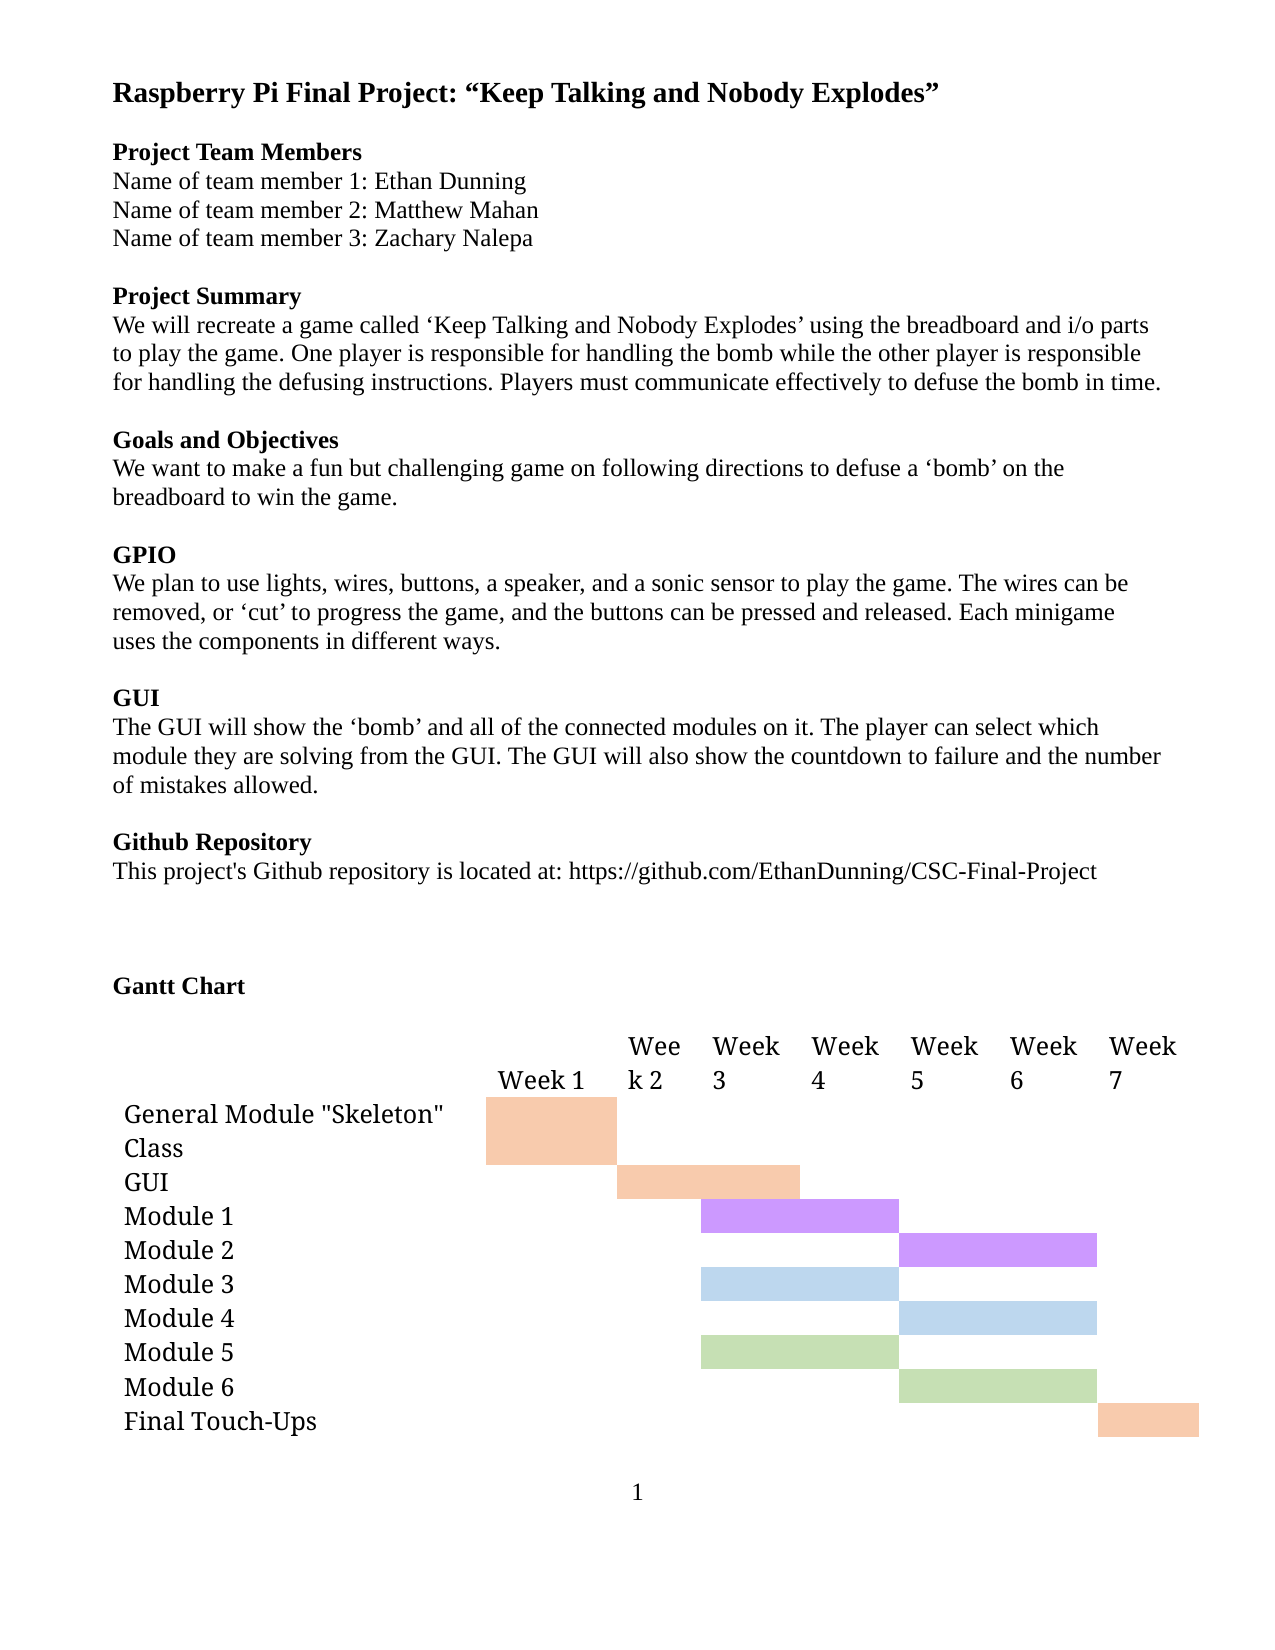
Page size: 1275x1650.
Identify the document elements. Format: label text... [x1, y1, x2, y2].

table_cell [1098, 1097, 1199, 1165]
table_cell [998, 1301, 1097, 1335]
text The GUI will show the ‘bomb’ and all of the connected modules on it. The player can select which module they are solving from the GUI. The GUI will also show the countdown to failure and the number of mistakes allowed. [112, 712, 1162, 798]
table_cell [701, 1233, 800, 1267]
table_cell [701, 1369, 800, 1403]
table_cell [800, 1403, 899, 1437]
table_cell [800, 1335, 899, 1369]
table_header Week 7 [1098, 1029, 1199, 1097]
table_cell Module 3 [113, 1267, 486, 1301]
table_cell [486, 1165, 617, 1199]
text Goals and Objectives [112, 425, 1162, 453]
table_cell [998, 1335, 1097, 1369]
table_cell [899, 1199, 998, 1233]
table_cell [899, 1403, 998, 1437]
table_cell [701, 1437, 800, 1471]
text Name of team member 1: Ethan Dunning [112, 166, 1162, 195]
table_header Week 2 [617, 1029, 701, 1097]
table_cell [486, 1267, 617, 1301]
table_cell [899, 1437, 998, 1471]
table_cell [998, 1165, 1097, 1199]
table_cell [998, 1437, 1097, 1471]
table_cell [800, 1369, 899, 1403]
table_cell [998, 1403, 1097, 1437]
text Project Summary [112, 281, 1162, 310]
table_cell [701, 1335, 800, 1369]
table_cell [1098, 1403, 1199, 1437]
table_cell [800, 1165, 899, 1199]
table_cell [899, 1335, 998, 1369]
table_cell [1098, 1301, 1199, 1335]
table_cell [1098, 1199, 1199, 1233]
text GUI [112, 683, 1162, 712]
table_cell Module 2 [113, 1233, 486, 1267]
table_cell [998, 1233, 1097, 1267]
table_cell [1098, 1335, 1199, 1369]
table_header Week 3 [701, 1029, 800, 1097]
table_cell [701, 1097, 800, 1165]
table_cell [486, 1199, 617, 1233]
table_cell [701, 1199, 800, 1233]
table_cell GUI [113, 1165, 486, 1199]
table_cell [617, 1301, 701, 1335]
table_cell [701, 1165, 800, 1199]
table_cell [899, 1097, 998, 1165]
table_header Week 6 [998, 1029, 1097, 1097]
text Gantt Chart [112, 971, 1162, 1000]
text Project Team Members [112, 137, 1162, 166]
table_cell [1098, 1369, 1199, 1403]
table_cell Module 1 [113, 1199, 486, 1233]
text Github Repository [112, 827, 1162, 856]
table_cell [998, 1097, 1097, 1165]
table_cell [1098, 1267, 1199, 1301]
table_cell [899, 1165, 998, 1199]
table_cell [1098, 1165, 1199, 1199]
table_cell [486, 1097, 617, 1165]
table_cell [486, 1403, 617, 1437]
table_cell [617, 1437, 701, 1471]
table_cell [617, 1097, 701, 1165]
table_cell [1098, 1437, 1199, 1471]
table_cell Module 5 [113, 1335, 486, 1369]
table_cell [800, 1437, 899, 1471]
text We will recreate a game called ‘Keep Talking and Nobody Explodes’ using the breadboard and i/o parts to play the game. One player is responsible for handling the bomb while the other player is responsible for handling the defusing instructions. Players must communicate effectively to defuse the bomb in time. [112, 310, 1162, 396]
table_cell [800, 1233, 899, 1267]
table_cell [486, 1301, 617, 1335]
table_cell [701, 1267, 800, 1301]
table_cell [701, 1403, 800, 1437]
table_header [113, 1029, 486, 1097]
table_cell Module 4 [113, 1301, 486, 1335]
table_cell [1098, 1233, 1199, 1267]
table_cell [800, 1097, 899, 1165]
table_cell [998, 1199, 1097, 1233]
table_header Week 4 [800, 1029, 899, 1097]
table_cell [701, 1301, 800, 1335]
table_cell [998, 1267, 1097, 1301]
table_cell [899, 1369, 998, 1403]
text Raspberry Pi Final Project: “Keep Talking and Nobody Explodes” [112, 75, 1162, 108]
table_cell [617, 1233, 701, 1267]
table_cell [486, 1369, 617, 1403]
text GPIO [112, 540, 1162, 568]
table_cell Module 6 [113, 1369, 486, 1403]
text This project's Github repository is located at: https://github.com/EthanDunning/CSC-Final-Project [112, 856, 1162, 885]
text Name of team member 2: Matthew Mahan [112, 195, 1162, 223]
table_cell [617, 1403, 701, 1437]
table_cell [998, 1369, 1097, 1403]
table_cell [486, 1233, 617, 1267]
text We want to make a fun but challenging game on following directions to defuse a ‘bomb’ on the breadboard to win the game. [112, 453, 1162, 511]
table_cell [617, 1199, 701, 1233]
table_header Week 1 [486, 1029, 617, 1097]
table_cell [486, 1437, 617, 1471]
text We plan to use lights, wires, buttons, a speaker, and a sonic sensor to play the game. The wires can be removed, or ‘cut’ to progress the game, and the buttons can be pressed and released. Each minigame uses the components in different ways. [112, 568, 1162, 655]
table_cell [899, 1301, 998, 1335]
table_cell [617, 1335, 701, 1369]
table_cell [617, 1267, 701, 1301]
table_cell General Module "Skeleton" Class [113, 1097, 486, 1165]
table_cell Final Touch-Ups [113, 1403, 486, 1437]
table_header Week 5 [899, 1029, 998, 1097]
table_cell [617, 1369, 701, 1403]
text Name of team member 3: Zachary Nalepa [112, 223, 1162, 252]
table_cell [899, 1267, 998, 1301]
table_cell [617, 1165, 701, 1199]
table_cell [800, 1301, 899, 1335]
table_cell [800, 1267, 899, 1301]
table_cell [486, 1335, 617, 1369]
table_cell [113, 1437, 486, 1471]
table_cell [800, 1199, 899, 1233]
table_cell [899, 1233, 998, 1267]
